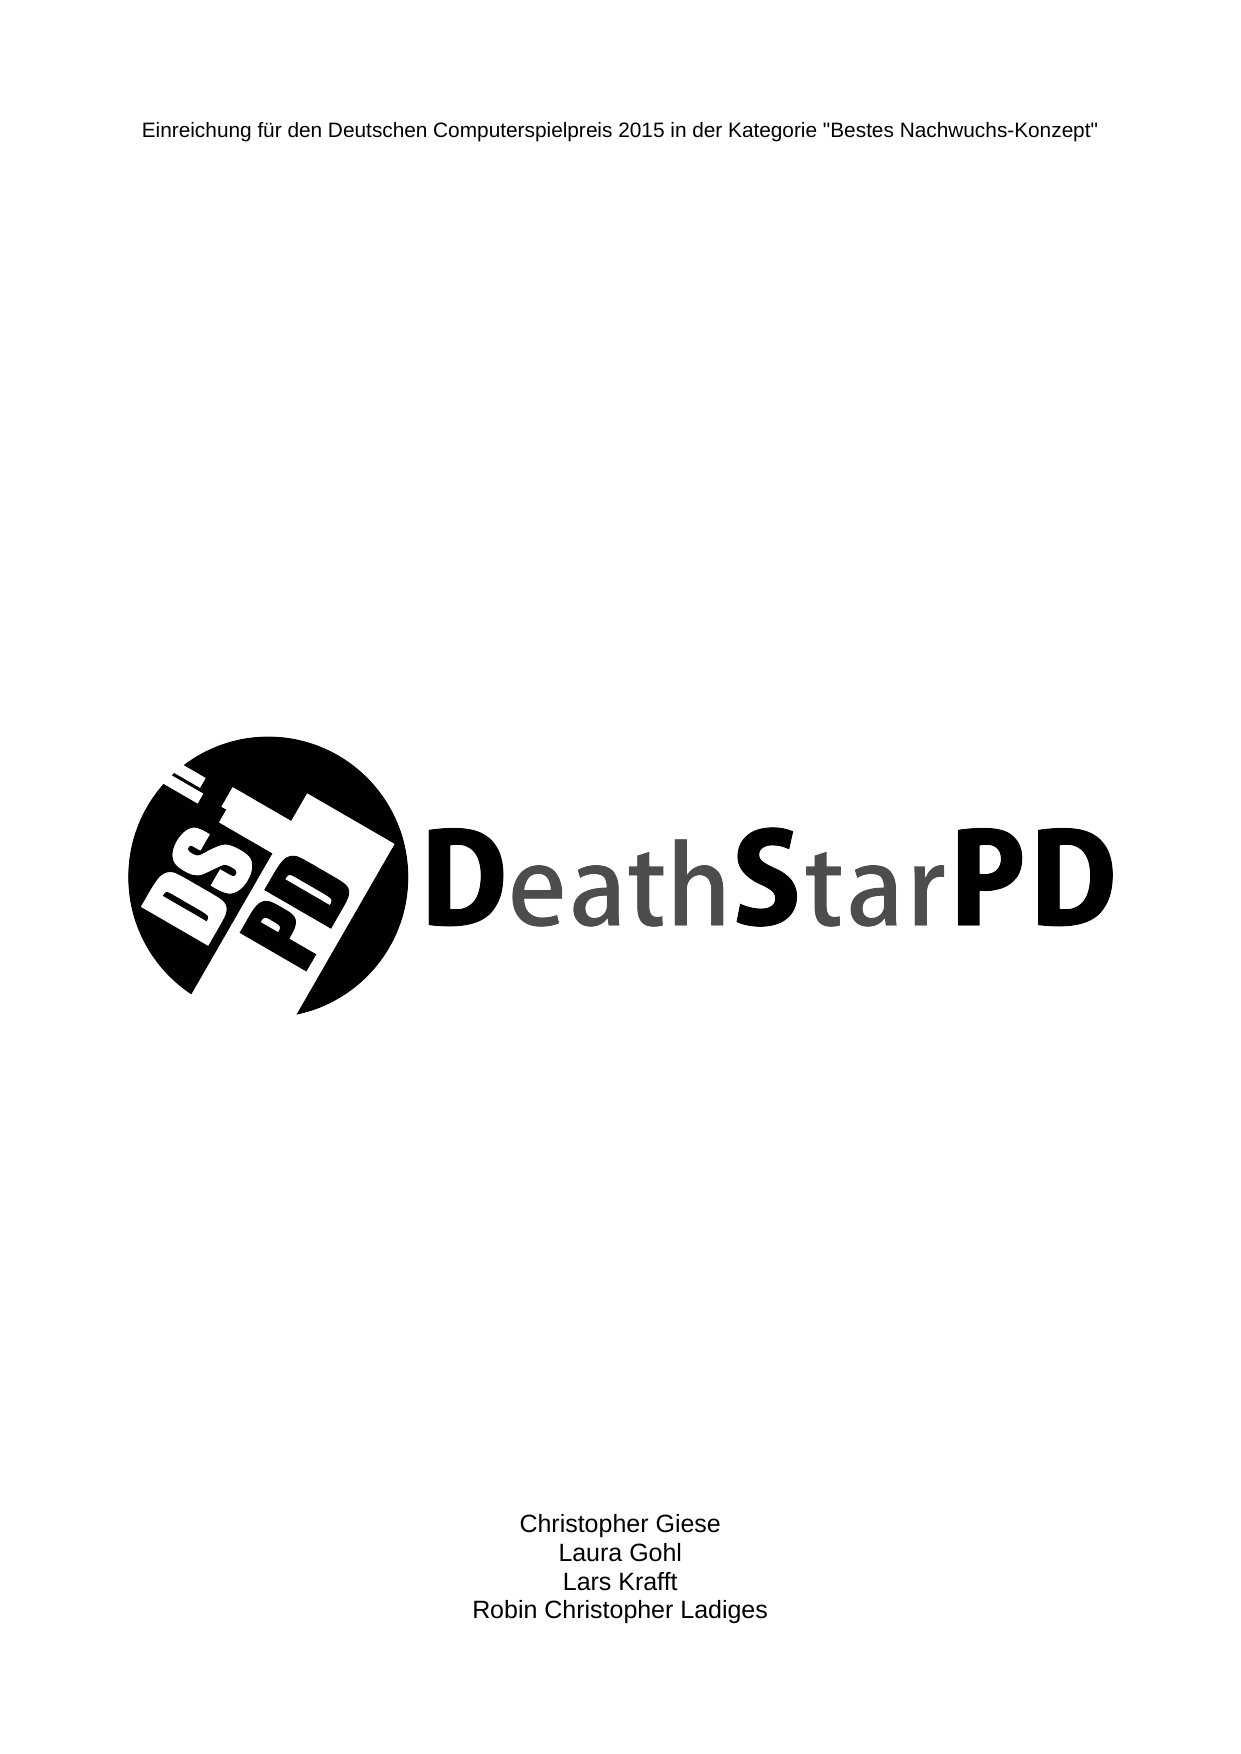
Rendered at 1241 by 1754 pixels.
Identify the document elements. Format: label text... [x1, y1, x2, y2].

picture [118, 733, 1123, 1021]
text Laura Gohl [118, 1538, 1122, 1567]
text Robin Christopher Ladiges [118, 1595, 1122, 1624]
text Einreichung für den Deutschen Computerspielpreis 2015 in der Kategorie "Bestes Nachwuchs-Konzept" [118, 118, 1122, 142]
text Christopher Giese [118, 1509, 1122, 1538]
text Lars Krafft [118, 1567, 1122, 1595]
